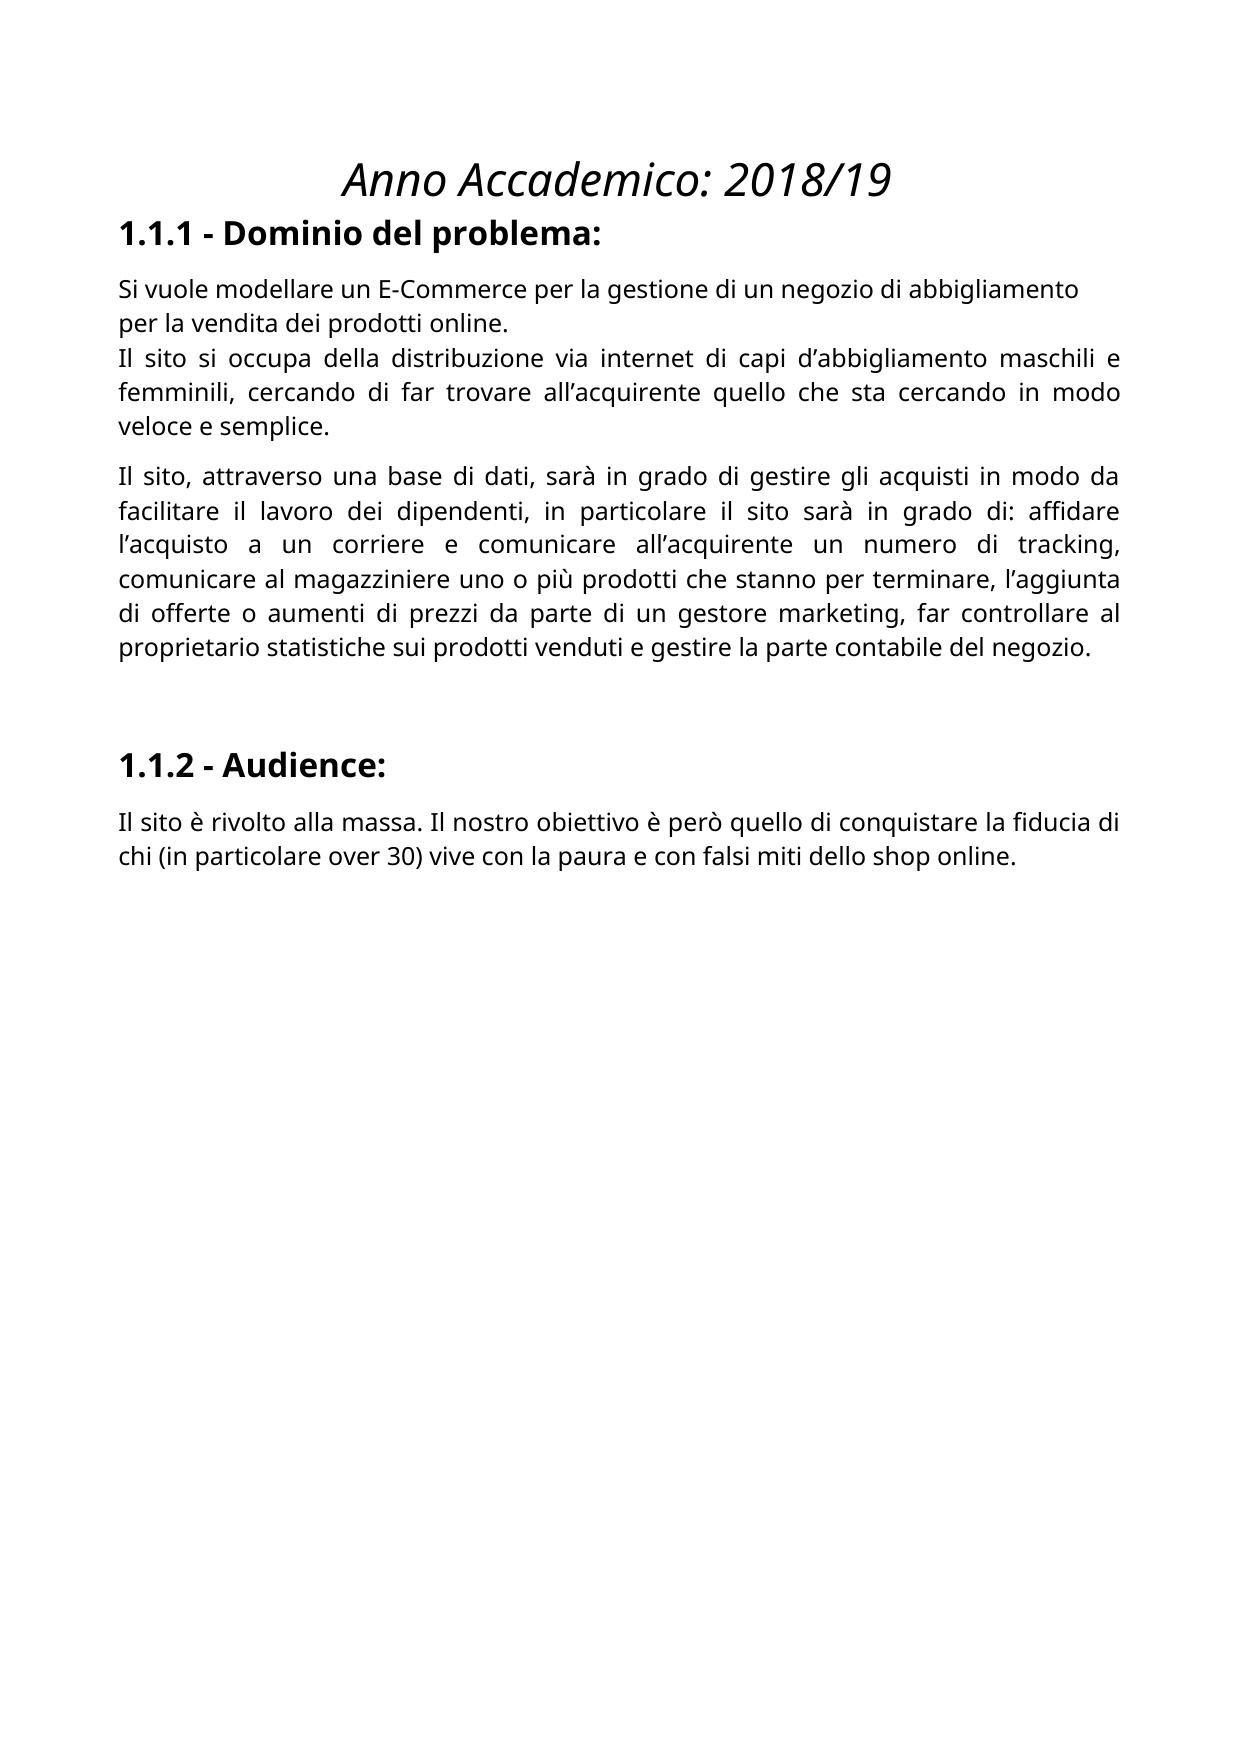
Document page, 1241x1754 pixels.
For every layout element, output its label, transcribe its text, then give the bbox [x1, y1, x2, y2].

text Il sito, attraverso una base di dati, sarà in grado di gestire gli acquisti in modo da facilitare il lavoro dei dipendenti, in particolare il sito sarà in grado di: affidare l’acquisto a un corriere e comunicare all’acquirente un numero di tracking, comunicare al magazziniere uno o più prodotti che stanno per terminare, l’aggiunta di offerte o aumenti di prezzi da parte di un gestore marketing, far controllare al proprietario statistiche sui prodotti venduti e gestire la parte contabile del negozio. [118, 459, 1122, 663]
text ­1.1.1 - Dominio del problema: ­ [118, 210, 1122, 255]
text Si vuole modellare un E-Commerce per la gestione di un negozio di abbigliamento per la vendita dei prodotti online. [118, 272, 1122, 340]
text Il sito è rivolto alla massa. Il nostro obiettivo è però quello di conquistare la fiducia di chi (in particolare over 30) vive con la paura e con falsi miti dello shop online. [118, 804, 1122, 872]
text Anno Accademico: 2018/19 [118, 148, 1122, 210]
text 1.1.2 - Audience: [118, 742, 1122, 788]
text Il sito si occupa della distribuzione via internet di capi d’abbigliamento maschili e femminili, cercando di far trovare all’acquirente quello che sta cercando in modo veloce e semplice. [118, 340, 1122, 442]
